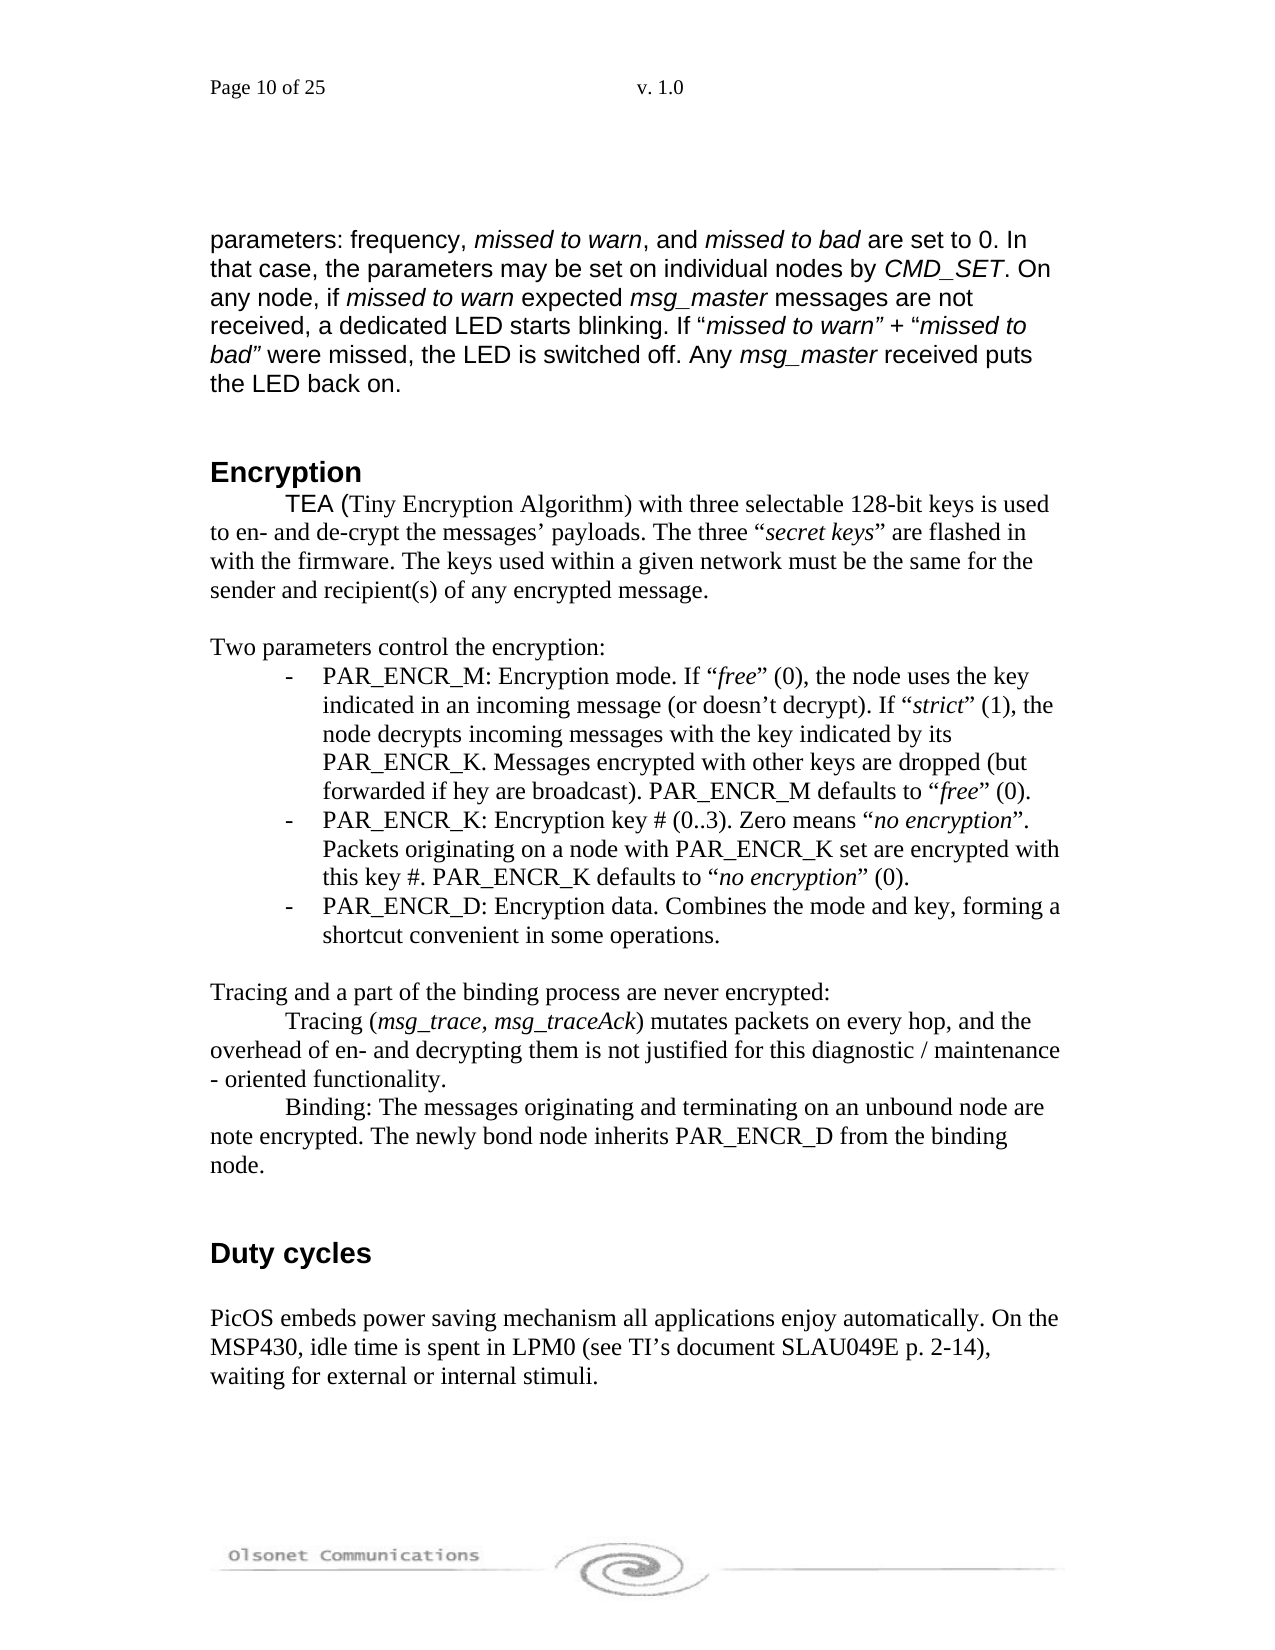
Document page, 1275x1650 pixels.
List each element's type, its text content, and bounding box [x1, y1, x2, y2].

text TEA (Tiny Encryption Algorithm) with three selectable 128-bit keys is used to en- and de-crypt the messages’ payloads. The three “secret keys” are flashed in with the firmware. The keys used within a given network must be the same for the sender and recipient(s) of any encrypted message. [210, 488, 1065, 604]
text Tracing (msg_trace, msg_traceAck) mutates packets on every hop, and the overhead of en- and decrypting them is not justified for this diagnostic / maintenance - oriented functionality. [210, 1006, 1065, 1092]
list PAR_ENCR_K: Encryption key # (0..3). Zero means “no encryption”. Packets originating on a node with PAR_ENCR_K set are encrypted with this key #. PAR_ENCR_K defaults to “no encryption” (0). [285, 805, 1065, 891]
text parameters: frequency, missed to warn, and missed to bad are set to 0. In that case, the parameters may be set on individual nodes by CMD_SET. On any node, if missed to warn expected msg_master messages are not received, a dedicated LED starts blinking. If “missed to warn” + “missed to bad” were missed, the LED is switched off. Any msg_master received puts the LED back on. [210, 225, 1065, 397]
text Duty cycles [210, 1236, 1065, 1270]
list PAR_ENCR_M: Encryption mode. If “free” (0), the node uses the key indicated in an incoming message (or doesn’t decrypt). If “strict” (1), the node decrypts incoming messages with the key indicated by its PAR_ENCR_K. Messages encrypted with other keys are dropped (but forwarded if hey are broadcast). PAR_ENCR_M defaults to “free” (0). [285, 661, 1065, 805]
text Binding: The messages originating and terminating on an unbound node are note encrypted. The newly bond node inherits PAR_ENCR_D from the binding node. [210, 1092, 1065, 1179]
text Two parameters control the encryption: [210, 632, 1065, 661]
text Tracing and a part of the binding process are never encrypted: [210, 977, 1065, 1006]
list PAR_ENCR_D: Encryption data. Combines the mode and key, forming a shortcut convenient in some operations. [285, 891, 1065, 949]
text PicOS embeds power saving mechanism all applications enjoy automatically. On the MSP430, idle time is spent in LPM0 (see TI’s document SLAU049E p. 2-14), waiting for external or internal stimuli. [210, 1303, 1065, 1389]
text Encryption [210, 455, 1065, 488]
picture [210, 1527, 1065, 1619]
